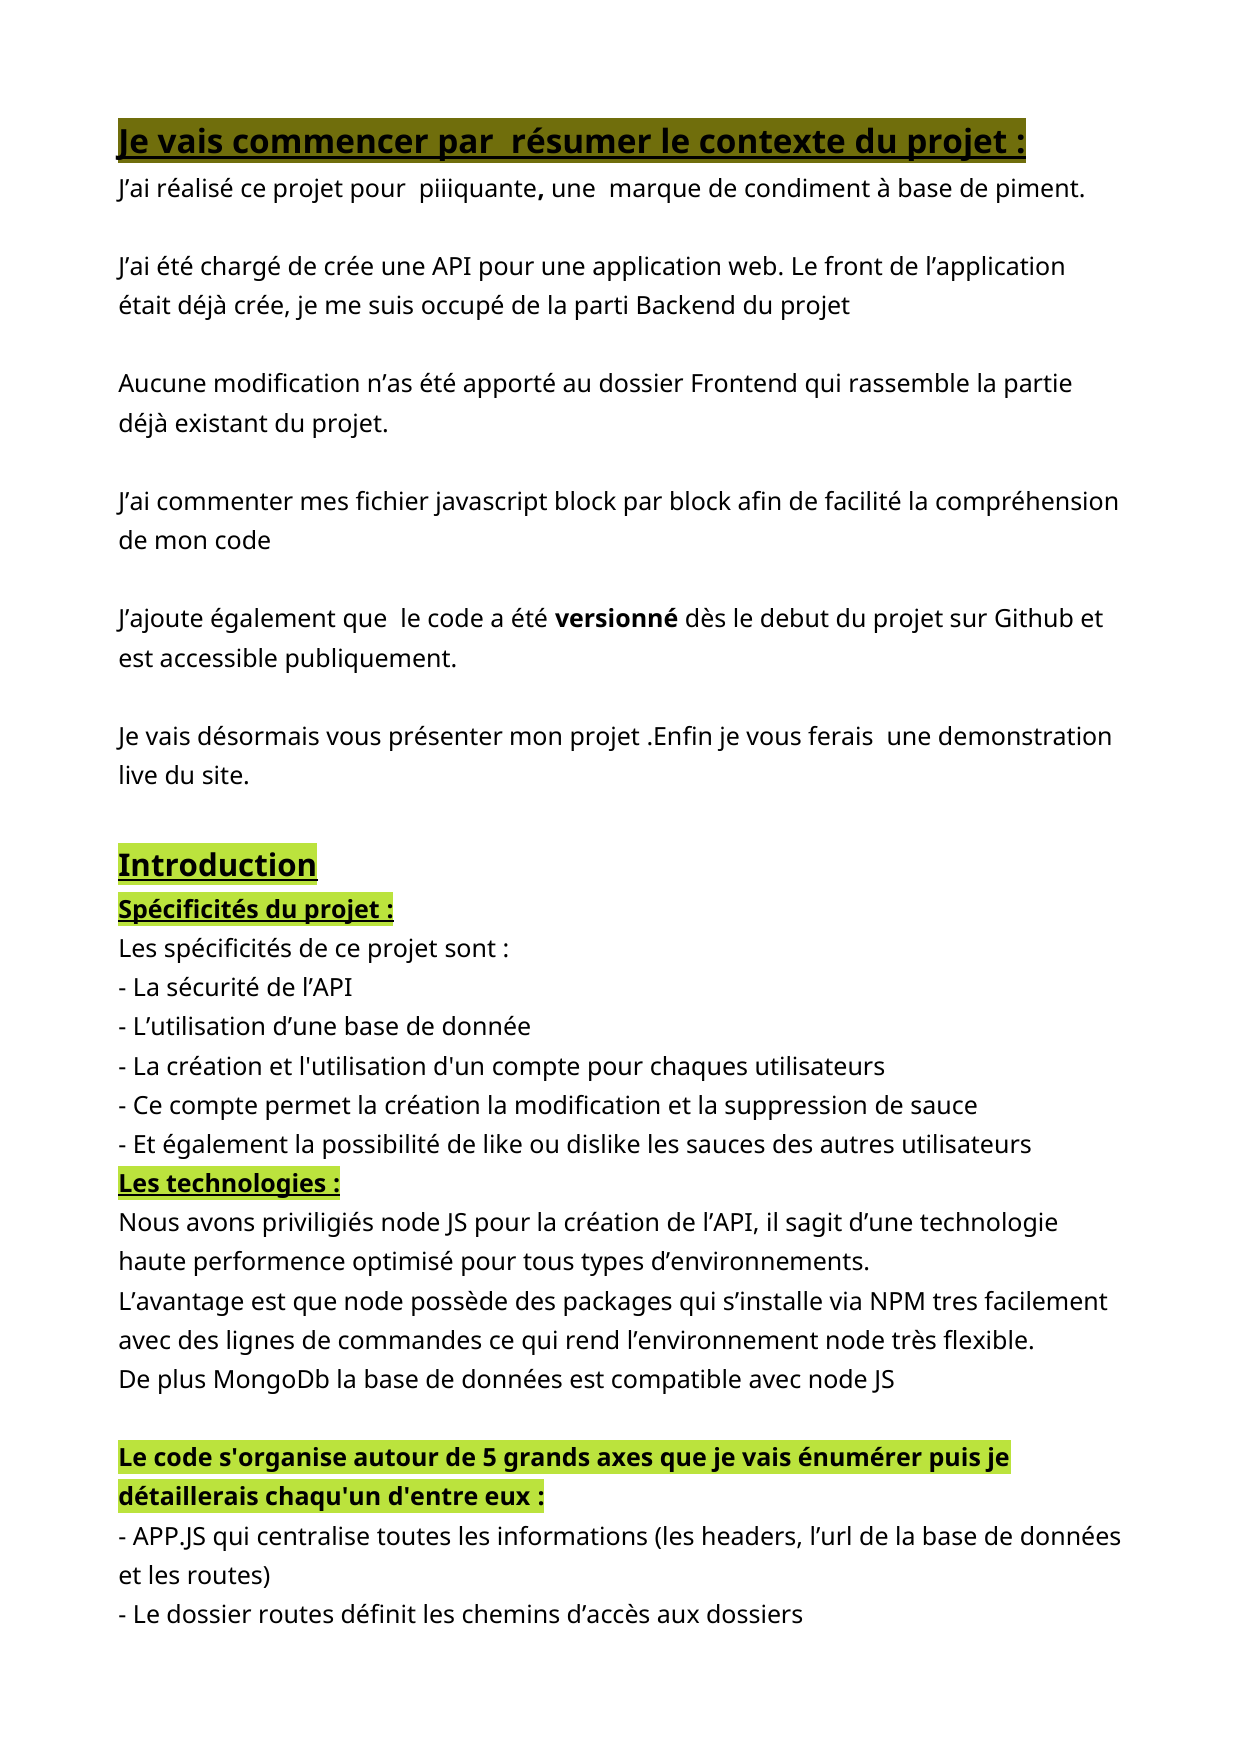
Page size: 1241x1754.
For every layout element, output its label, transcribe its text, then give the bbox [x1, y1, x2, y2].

text Je vais désormais vous présenter mon projet .Enfin je vous ferais une demonstration live du site. [118, 719, 1122, 792]
text Nous avons priviligiés node JS pour la création de l’API, il sagit d’une technologie haute performence optimisé pour tous types d’environnements. [118, 1205, 1122, 1278]
text Le code s'organise autour de 5 grands axes que je vais énumérer puis je détaillerais chaqu'un d'entre eux : [118, 1440, 1122, 1513]
text Aucune modification n’as été apporté au dossier Frontend qui rassemble la partie déjà existant du projet. [118, 366, 1122, 439]
text - La sécurité de l’API [118, 970, 1122, 1004]
text - La création et l'utilisation d'un compte pour chaques utilisateurs [118, 1048, 1122, 1082]
text Introduction [118, 843, 1122, 885]
text Spécificités du projet : [118, 892, 1122, 926]
text - L’utilisation d’une base de donnée [118, 1009, 1122, 1043]
text J’ai commenter mes fichier javascript block par block afin de facilité la compréhension de mon code [118, 484, 1122, 557]
text - Ce compte permet la création la modification et la suppression de sauce [118, 1087, 1122, 1121]
text - APP.JS qui centralise toutes les informations (les headers, l’url de la base de données et les routes) [118, 1518, 1122, 1591]
text J’ai été chargé de crée une API pour une application web. Le front de l’application était déjà crée, je me suis occupé de la parti Backend du projet [118, 249, 1122, 322]
text - Le dossier routes définit les chemins d’accès aux dossiers [118, 1597, 1122, 1631]
text Les technologies : [118, 1166, 1122, 1200]
text J’ai réalisé ce projet pour piiiquante, une marque de condiment à base de piment. [118, 170, 1122, 204]
text Les spécificités de ce projet sont : [118, 931, 1122, 965]
text L’avantage est que node possède des packages qui s’installe via NPM tres facilement avec des lignes de commandes ce qui rend l’environnement node très flexible. [118, 1283, 1122, 1356]
text De plus MongoDb la base de données est compatible avec node JS [118, 1362, 1122, 1396]
text J’ajoute également que le code a été versionné dès le debut du projet sur Github et est accessible publiquement. [118, 601, 1122, 674]
text Je vais commencer par résumer le contexte du projet : [118, 118, 1122, 163]
text - Et également la possibilité de like ou dislike les sauces des autres utilisateurs [118, 1127, 1122, 1161]
